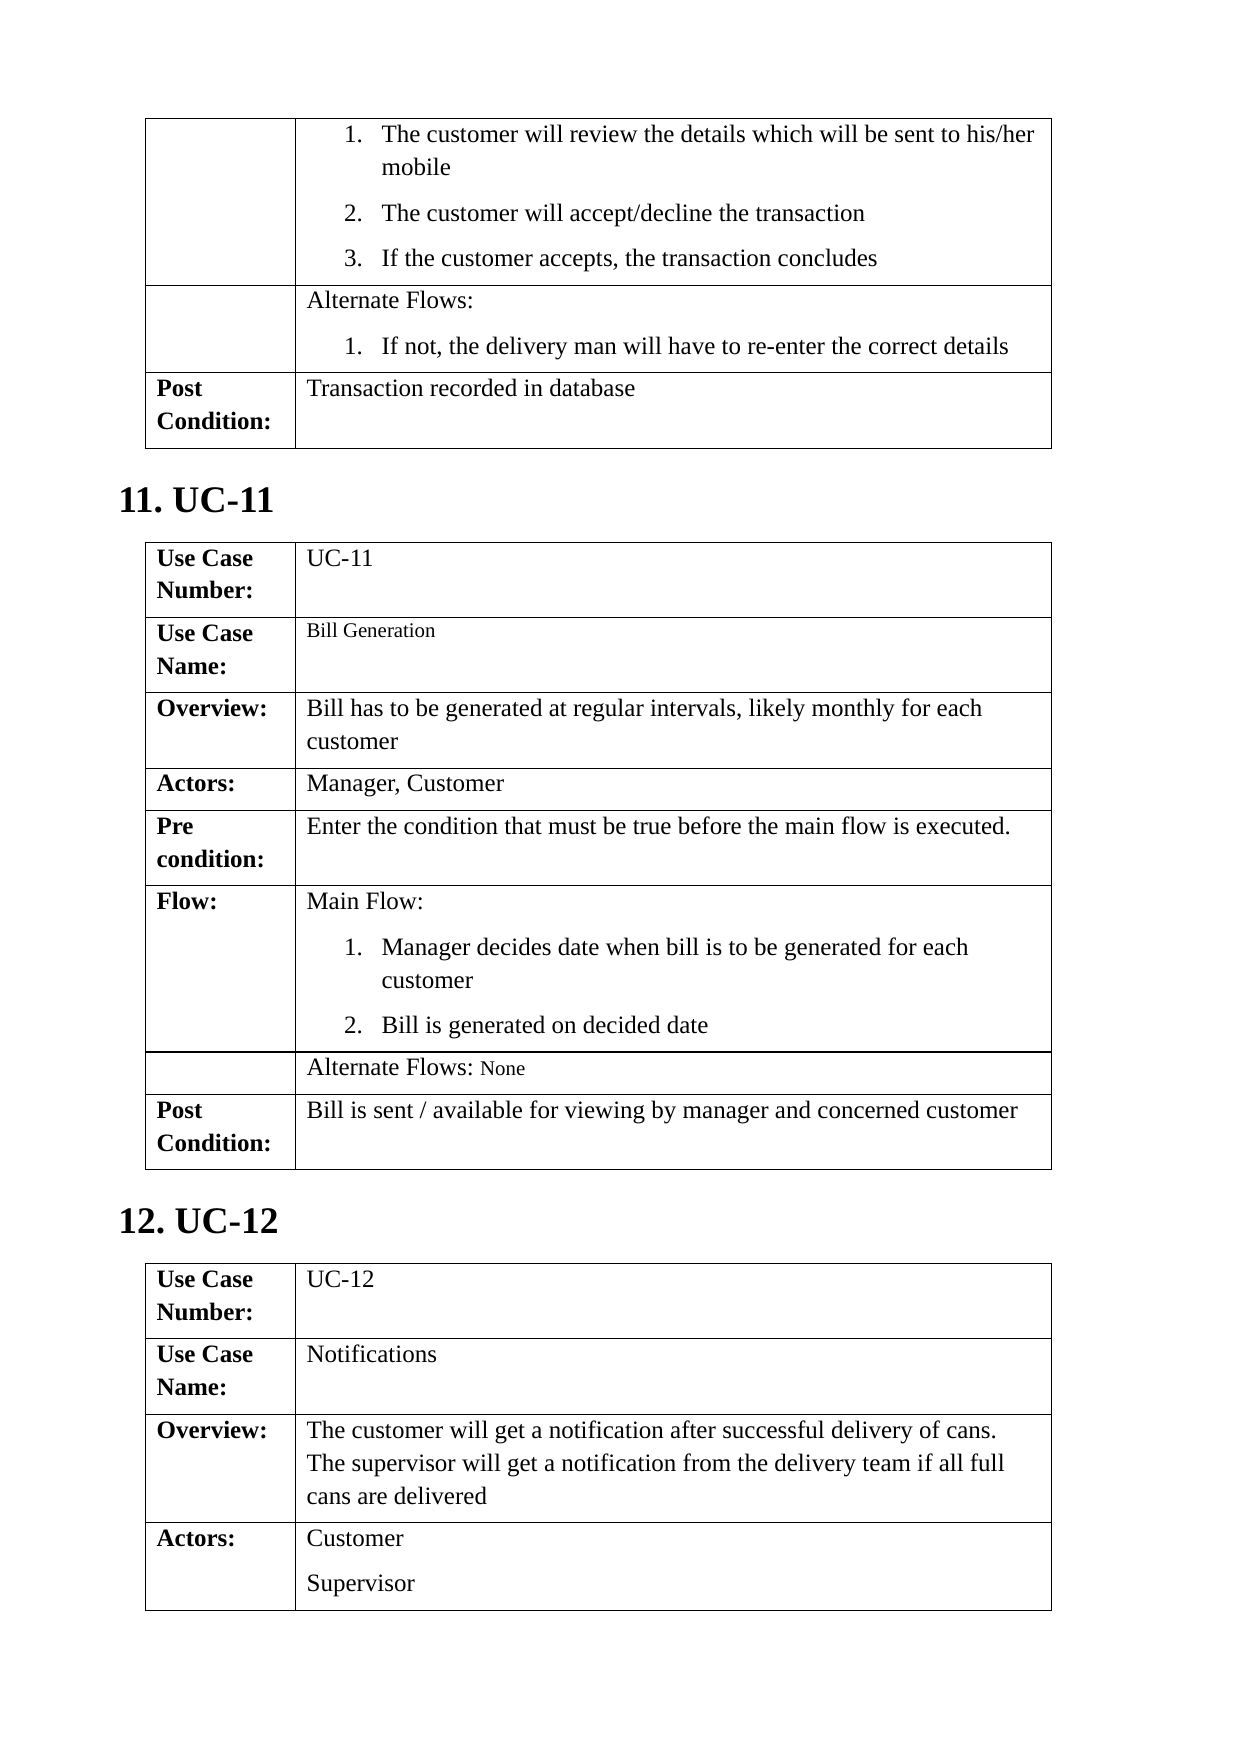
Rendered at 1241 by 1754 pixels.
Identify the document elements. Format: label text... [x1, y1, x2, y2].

table_cell Bill has to be generated at regular intervals, likely monthly for each customer [296, 693, 1051, 767]
table_cell [146, 1053, 295, 1094]
text 11. UC-11 [118, 477, 1122, 521]
table_cell Bill is sent / available for viewing by manager and concerned customer [296, 1095, 1051, 1169]
table_cell Actors: [146, 769, 295, 810]
table_cell Flow: [146, 886, 295, 1051]
table_cell The customer will get a notification after successful delivery of cans. The supervisor will get a notification from the delivery team if all full cans are delivered [296, 1415, 1051, 1522]
table_header Use Case Number: [146, 543, 295, 617]
table_cell [146, 119, 295, 284]
table_cell Overview: [146, 1415, 295, 1522]
table_cell Alternate Flows: If not, the delivery man will have to re-enter the correct details [296, 286, 1051, 372]
table_cell Alternate Flows: None [296, 1053, 1051, 1094]
table_header UC-11 [296, 543, 1051, 617]
table_cell Post Condition: [146, 1095, 295, 1169]
table_cell Manager, Customer [296, 769, 1051, 810]
table_cell Enter the condition that must be true before the main flow is executed. [296, 811, 1051, 885]
table_header UC-12 [296, 1264, 1051, 1338]
table_cell Pre condition: [146, 811, 295, 885]
table_cell Use Case Name: [146, 1339, 295, 1414]
table_cell Bill Generation [296, 618, 1051, 692]
table_cell Actors: [146, 1523, 295, 1610]
table_cell Use Case Name: [146, 618, 295, 692]
table_cell Transaction recorded in database [296, 373, 1051, 448]
text 12. UC-12 [118, 1199, 1122, 1242]
table_cell Notifications [296, 1339, 1051, 1414]
table_cell Main Flow: The customer will review the details which will be sent to his/her mobile The customer will accept/decline the transaction If the customer accepts, the transaction concludes [296, 119, 1051, 284]
table_cell Customer Supervisor [296, 1523, 1051, 1610]
table_header Use Case Number: [146, 1264, 295, 1338]
table_cell Overview: [146, 693, 295, 767]
table_cell Post Condition: [146, 373, 295, 448]
table_cell Main Flow: Manager decides date when bill is to be generated for each customer Bill is generated on decided date [296, 886, 1051, 1051]
table_cell [146, 286, 295, 372]
